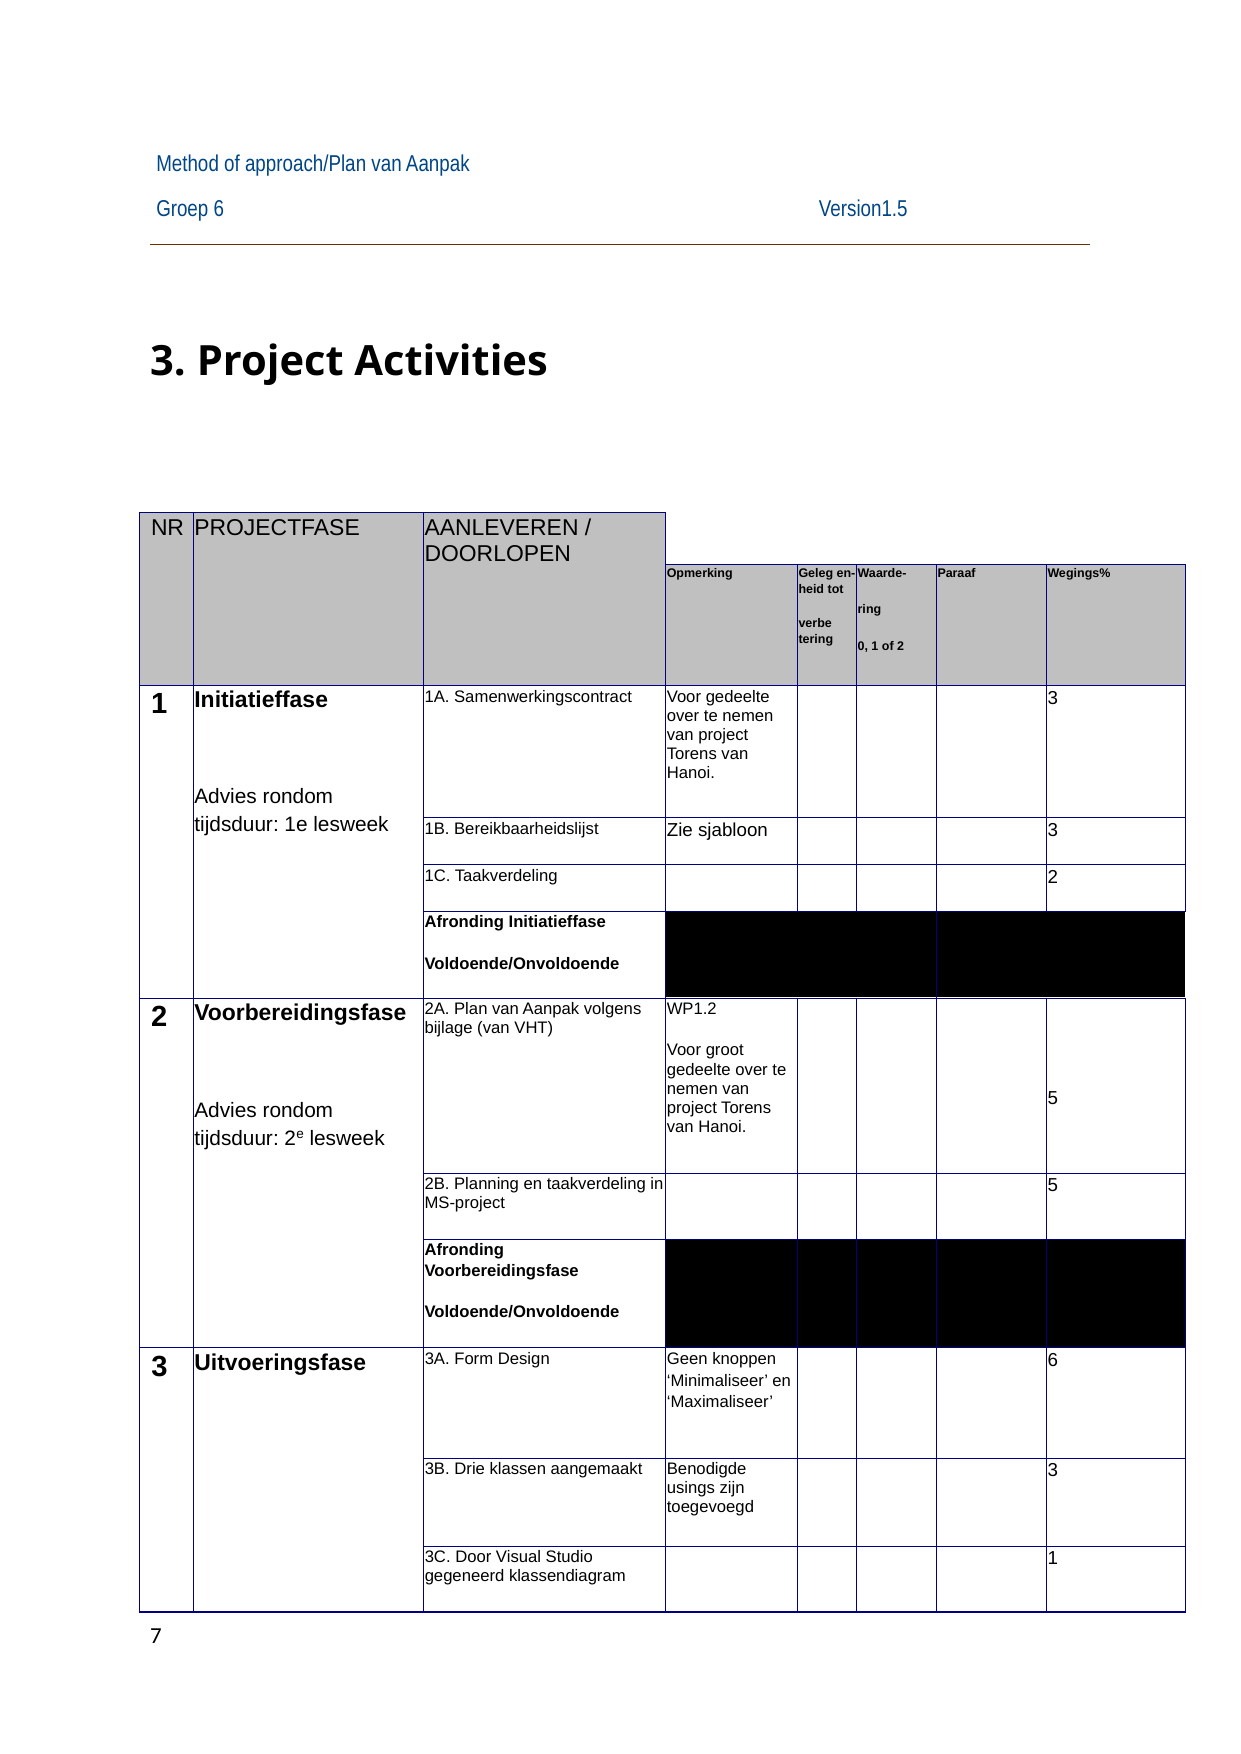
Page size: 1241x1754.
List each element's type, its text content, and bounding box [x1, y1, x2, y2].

table_cell [937, 1348, 1046, 1458]
table_cell [798, 1174, 856, 1239]
table_cell [857, 865, 936, 911]
table_cell [937, 686, 1046, 817]
table_cell 2A. Plan van Aanpak volgens bijlage (van VHT) [424, 999, 665, 1173]
table_cell 3 [1047, 686, 1185, 817]
table_cell 1 [140, 686, 193, 997]
table_cell [937, 865, 1046, 911]
table_cell Waarde- ring 0, 1 of 2 [857, 565, 936, 685]
table_cell [666, 1174, 797, 1239]
table_cell [857, 999, 936, 1173]
table_cell [1046, 912, 1185, 997]
table_cell [937, 1459, 1046, 1546]
table_cell [666, 1240, 797, 1347]
table_header [936, 512, 1046, 564]
table_cell Geen knoppen ‘Minimaliseer’ en ‘Maximaliseer’ [666, 1348, 797, 1458]
table_cell Geleg en- heid tot verbe tering [798, 565, 856, 685]
table_cell [937, 1547, 1046, 1611]
table_cell Initiatieffase Advies rondom tijdsduur: 1e lesweek [194, 686, 423, 997]
table_cell 1A. Samenwerkingscontract [424, 686, 665, 817]
table_cell Voor gedeelte over te nemen van project Torens van Hanoi. [666, 686, 797, 817]
text 3. Project Activities [150, 331, 1090, 388]
table_cell [666, 912, 797, 997]
table_header [1046, 512, 1185, 564]
table_cell 2 [1047, 865, 1185, 911]
table_cell [666, 865, 797, 911]
table_cell [798, 818, 856, 864]
table_cell Voorbereidingsfase Advies rondom tijdsduur: 2e lesweek [194, 999, 423, 1347]
table_cell Opmerking [666, 565, 797, 685]
table_cell 6 [1047, 1348, 1185, 1458]
table_cell [798, 865, 856, 911]
table_cell [666, 1547, 797, 1611]
table_cell 3 [140, 1348, 193, 1611]
table_cell 1 [1047, 1547, 1185, 1611]
table_cell [1047, 1240, 1185, 1347]
table_cell [857, 1348, 936, 1458]
table_cell 3 [1047, 818, 1185, 864]
table_cell Uitvoeringsfase [194, 1348, 423, 1611]
table_cell [857, 1240, 936, 1347]
table_cell WP1.2 Voor groot gedeelte over te nemen van project Torens van Hanoi. [666, 999, 797, 1173]
table_cell Wegings% [1047, 565, 1185, 685]
table_cell [857, 1174, 936, 1239]
table_cell 1B. Bereikbaarheidslijst [424, 818, 665, 864]
table_header [856, 512, 936, 564]
table_header [797, 512, 856, 564]
table_cell 5 [1047, 999, 1185, 1173]
table_cell [857, 818, 936, 864]
table_cell 3B. Drie klassen aangemaakt [424, 1459, 665, 1546]
table_cell [798, 1240, 856, 1347]
table_cell 1C. Taakverdeling [424, 865, 665, 911]
table_cell 3 [1047, 1459, 1185, 1546]
table_cell Benodigde usings zijn toegevoegd [666, 1459, 797, 1546]
table_cell 2 [140, 999, 193, 1347]
table_cell [857, 686, 936, 817]
table_cell 5 [1047, 1174, 1185, 1239]
table_cell [937, 1240, 1046, 1347]
table_cell [857, 1459, 936, 1546]
table_cell [937, 999, 1046, 1173]
table_cell 2B. Planning en taakverdeling in MS-project [424, 1174, 665, 1239]
table_cell [937, 818, 1046, 864]
table_cell Afronding Initiatieffase Voldoende/Onvoldoende [424, 912, 665, 997]
table_cell [857, 1547, 936, 1611]
table_header PROJECTFASE [194, 513, 423, 685]
table_cell 3A. Form Design [424, 1348, 665, 1458]
table_header [666, 512, 797, 564]
table_cell Zie sjabloon [666, 818, 797, 864]
table_cell [856, 912, 936, 997]
table_cell 3C. Door Visual Studio gegeneerd klassendiagram [424, 1547, 665, 1611]
table_cell [798, 1547, 856, 1611]
table_cell Afronding Voorbereidingsfase Voldoende/Onvoldoende [424, 1240, 665, 1347]
table_cell [937, 1174, 1046, 1239]
table_cell [798, 999, 856, 1173]
table_header AANLEVEREN / DOORLOPEN [424, 513, 665, 685]
table_cell [937, 912, 1046, 997]
table_cell Paraaf [937, 565, 1046, 685]
table_cell [798, 1348, 856, 1458]
table_cell [797, 912, 856, 997]
table_header NR [140, 513, 193, 685]
table_cell [798, 1459, 856, 1546]
table_cell [798, 686, 856, 817]
